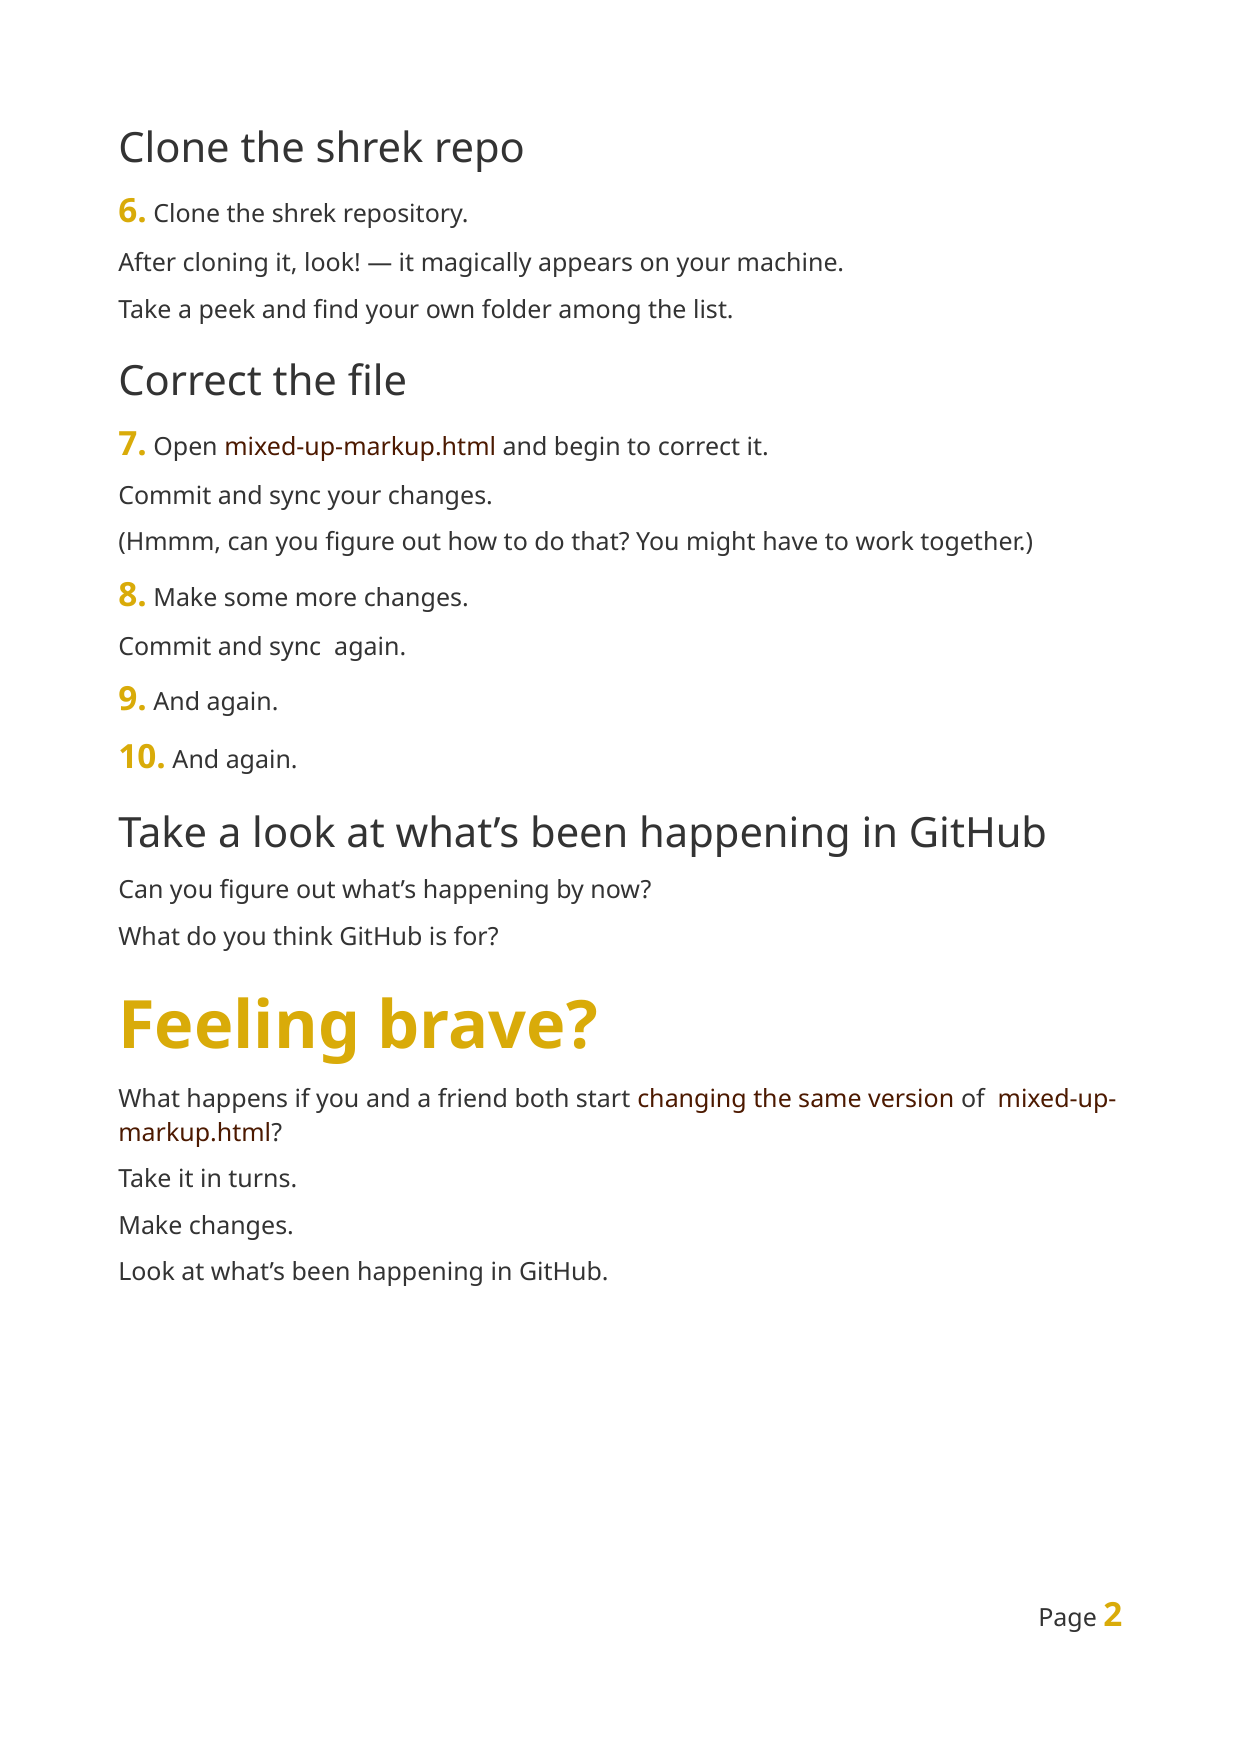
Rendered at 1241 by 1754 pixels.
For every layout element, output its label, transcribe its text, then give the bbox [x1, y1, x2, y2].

text Take a peek and find your own folder among the list. [118, 292, 1122, 326]
subtitle Correct the file [118, 350, 1122, 407]
text (Hmmm, can you figure out how to do that? You might have to work together.) [118, 524, 1122, 558]
text Make changes. [118, 1207, 1122, 1241]
text 6. Clone the shrek repository. [118, 187, 1122, 233]
text 7. Open mixed-up-markup.html and begin to correct it. [118, 419, 1122, 465]
subtitle Take a look at what’s been happening in GitHub [118, 803, 1122, 859]
text Commit and sync your changes. [118, 477, 1122, 511]
text 9. And again. [118, 674, 1122, 720]
subtitle Clone the shrek repo [118, 118, 1122, 175]
subtitle Feeling brave? [118, 977, 1122, 1068]
text After cloning it, look! — it magically appears on your machine. [118, 245, 1122, 279]
text Take it in turns. [118, 1161, 1122, 1195]
text Can you figure out what’s happening by now? [118, 872, 1122, 906]
text Commit and sync again. [118, 628, 1122, 662]
text 8. Make some more changes. [118, 570, 1122, 616]
text 10. And again. [118, 732, 1122, 778]
text What happens if you and a friend both start changing the same version of mixed-up-markup.html? [118, 1080, 1122, 1148]
text Look at what’s been happening in GitHub. [118, 1254, 1122, 1288]
text What do you think GitHub is for? [118, 918, 1122, 952]
